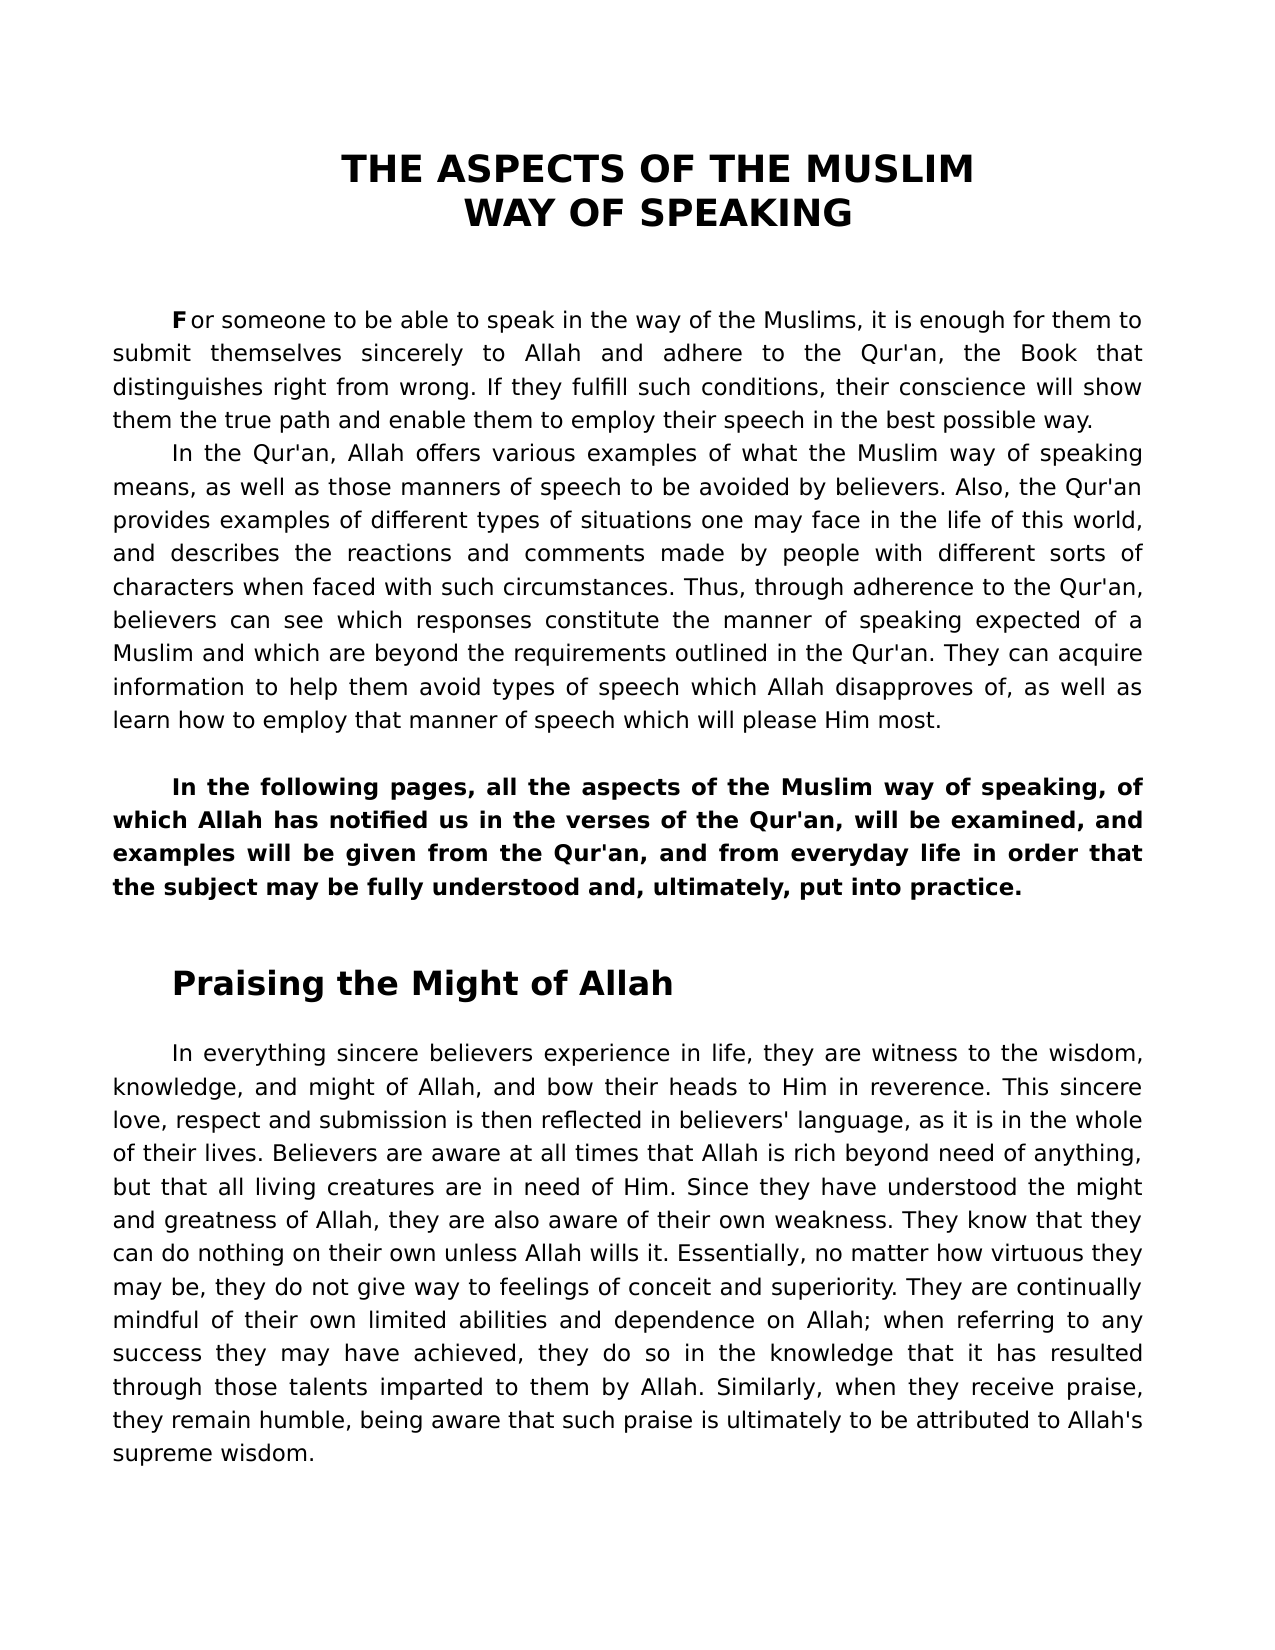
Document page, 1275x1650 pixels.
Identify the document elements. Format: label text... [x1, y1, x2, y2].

text THE ASPECTS OF THE MUSLIM [112, 148, 1145, 191]
text Praising the Might of Allah [112, 968, 1145, 1002]
text WAY OF SPEAKING [112, 191, 1145, 235]
text In the Qur'an, Allah offers various examples of what the Muslim way of speaking means, as well as those manners of speech to be avoided by believers. Also, the Qur'an provides examples of different types of situations one may face in the life of this world, and describes the reactions and comments made by people with different sorts of characters when faced with such circumstances. Thus, through adherence to the Qur'an, believers can see which responses constitute the manner of speaking expected of a Muslim and which are beyond the requirements outlined in the Qur'an. They can acquire information to help them avoid types of speech which Allah disapproves of, as well as learn how to employ that manner of speech which will please Him most. [112, 435, 1145, 735]
text In everything sincere believers experience in life, they are witness to the wisdom, knowledge, and might of Allah, and bow their heads to Him in reverence. This sincere love, respect and submission is then reflected in believers' language, as it is in the whole of their lives. Believers are aware at all times that Allah is rich beyond need of anything, but that all living creatures are in need of Him. Since they have understood the might and greatness of Allah, they are also aware of their own weakness. They know that they can do nothing on their own unless Allah wills it. Essentially, no matter how virtuous they may be, they do not give way to feelings of conceit and superiority. They are continually mindful of their own limited abilities and dependence on Allah; when referring to any success they may have achieved, they do so in the knowledge that it has resulted through those talents imparted to them by Allah. Similarly, when they receive praise, they remain humble, being aware that such praise is ultimately to be attributed to Allah's supreme wisdom. [112, 1035, 1145, 1468]
text In the following pages, all the aspects of the Muslim way of speaking, of which Allah has notified us in the verses of the Qur'an, will be examined, and examples will be given from the Qur'an, and from everyday life in order that the subject may be fully understood and, ultimately, put into practice. [112, 768, 1145, 902]
text For someone to be able to speak in the way of the Muslims, it is enough for them to submit themselves sincerely to Allah and adhere to the Qur'an, the Book that distinguishes right from wrong. If they fulfill such conditions, their conscience will show them the true path and enable them to employ their speech in the best possible way. [112, 302, 1145, 435]
